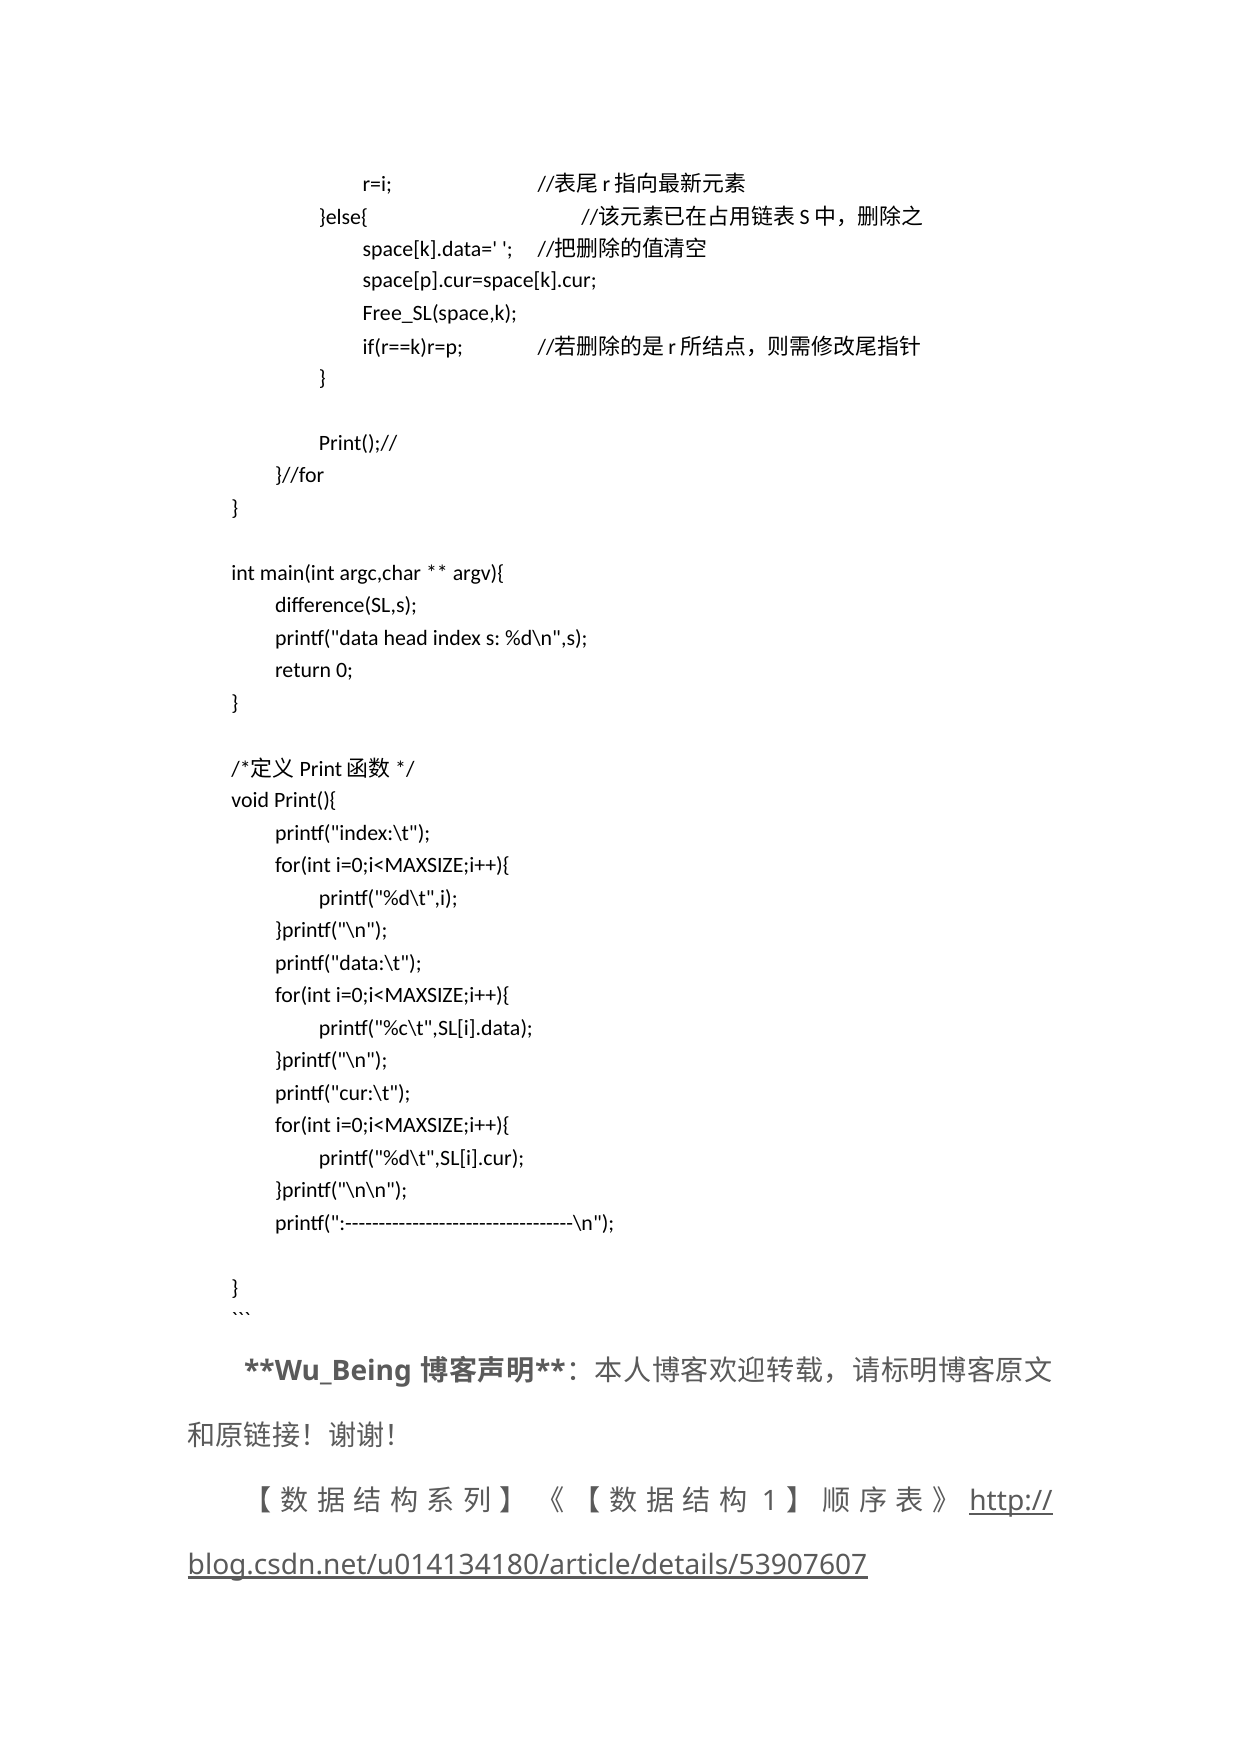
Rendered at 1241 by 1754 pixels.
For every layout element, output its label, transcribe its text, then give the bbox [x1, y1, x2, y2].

text printf("data:\t"); [187, 942, 1053, 974]
text r=i; //表尾r指向最新元素 [187, 162, 1053, 194]
text }else{ //该元素已在占用链表S中，删除之 [187, 194, 1053, 227]
text printf("%d\t",SL[i].cur); [187, 1137, 1053, 1169]
text space[k].data=' '; //把删除的值清空 [187, 227, 1053, 259]
text } [187, 682, 1053, 714]
text printf("data head index s: %d\n",s); [187, 617, 1053, 649]
text } [187, 357, 1053, 389]
text printf("%d\t",i); [187, 877, 1053, 909]
text printf("%c\t",SL[i].data); [187, 1007, 1053, 1039]
text Print();// [187, 422, 1053, 454]
text }printf("\n"); [187, 1039, 1053, 1072]
text space[p].cur=space[k].cur; [187, 259, 1053, 292]
text /*定义 Print函数 */ [187, 747, 1053, 779]
text return 0; [187, 649, 1053, 682]
text **Wu_Being 博客声明**：本人博客欢迎转载，请标明博客原文和原链接！谢谢！ [187, 1332, 1053, 1462]
text }printf("\n\n"); [187, 1169, 1053, 1202]
text for(int i=0;i<MAXSIZE;i++){ [187, 844, 1053, 877]
text 【数据结构系列】《【数据结构1】顺序表》http://blog.csdn.net/u014134180/article/details/53907607 [187, 1462, 1053, 1592]
text } [187, 1267, 1053, 1299]
text if(r==k)r=p; //若删除的是r所结点，则需修改尾指针 [187, 324, 1053, 357]
text difference(SL,s); [187, 584, 1053, 617]
text printf("cur:\t"); [187, 1072, 1053, 1104]
text printf("index:\t"); [187, 812, 1053, 844]
text for(int i=0;i<MAXSIZE;i++){ [187, 974, 1053, 1007]
text printf(":----------------------------------\n"); [187, 1202, 1053, 1234]
text void Print(){ [187, 779, 1053, 812]
text }printf("\n"); [187, 909, 1053, 942]
text }//for [187, 454, 1053, 487]
text } [187, 487, 1053, 519]
text ``` [187, 1299, 1053, 1332]
text int main(int argc,char ** argv){ [187, 552, 1053, 584]
text for(int i=0;i<MAXSIZE;i++){ [187, 1104, 1053, 1137]
text Free_SL(space,k); [187, 292, 1053, 324]
